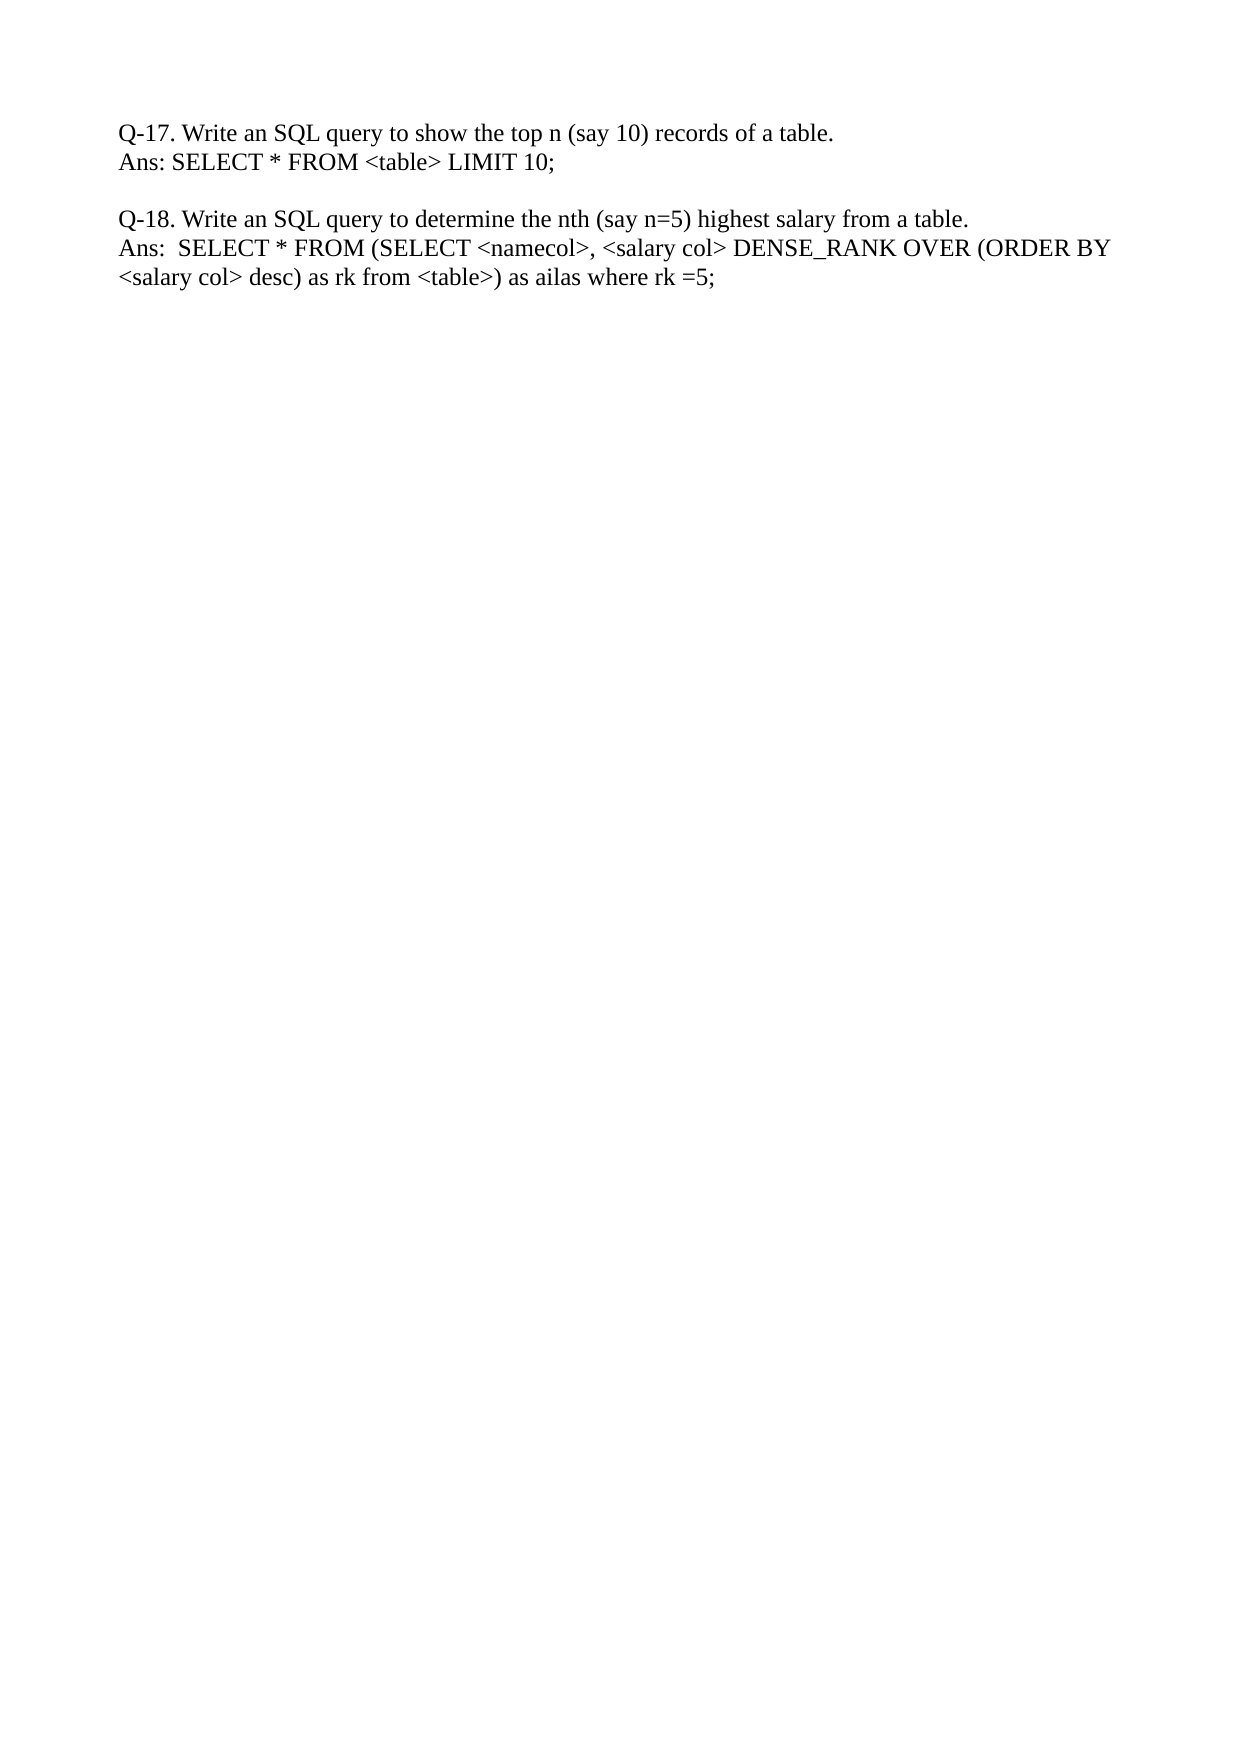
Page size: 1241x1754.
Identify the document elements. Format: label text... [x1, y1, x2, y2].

text Q-17. Write an SQL query to show the top n (say 10) records of a table. [118, 118, 1122, 147]
text Ans: SELECT * FROM <table> LIMIT 10; [118, 147, 1122, 176]
text Q-18. Write an SQL query to determine the nth (say n=5) highest salary from a table. [118, 204, 1122, 233]
text Ans: SELECT * FROM (SELECT <namecol>, <salary col> DENSE_RANK OVER (ORDER BY <salary col> desc) as rk from <table>) as ailas where rk =5; [118, 233, 1122, 291]
